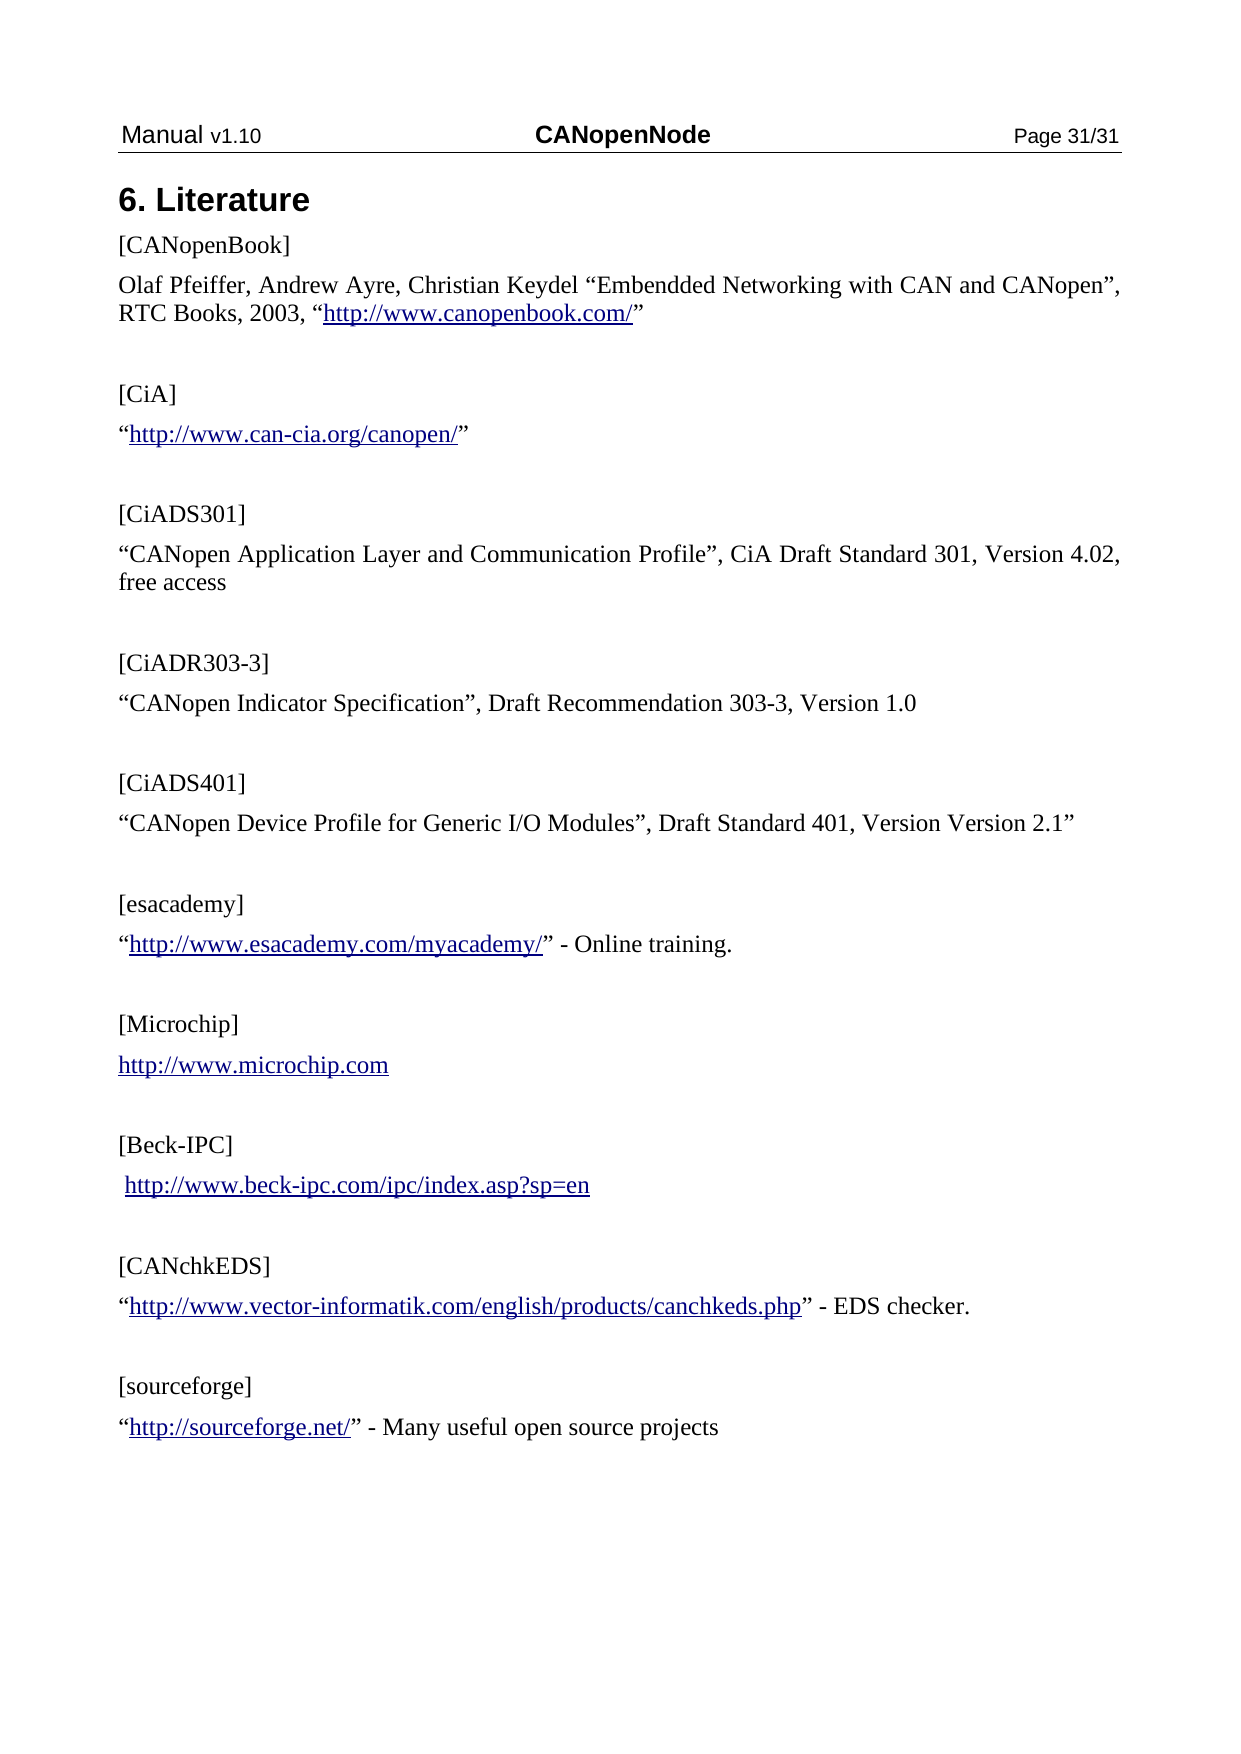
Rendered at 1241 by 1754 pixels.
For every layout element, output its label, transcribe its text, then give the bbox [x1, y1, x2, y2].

text [esacademy] [118, 890, 1122, 918]
text [CiADS401] [118, 769, 1122, 797]
text [CiADR303-3] [118, 649, 1122, 676]
text [CANopenBook] [118, 231, 1122, 259]
text “http://sourceforge.net/” - Many useful open source projects [118, 1413, 1122, 1440]
subtitle 6. Literature [118, 182, 1122, 219]
text [Beck-IPC] [118, 1131, 1122, 1159]
text Olaf Pfeiffer, Andrew Ayre, Christian Keydel “Embendded Networking with CAN and CANopen”, RTC Books, 2003, “http://www.canopenbook.com/” [118, 272, 1122, 327]
text “http://www.vector-informatik.com/english/products/canchkeds.php” - EDS checker. [118, 1292, 1122, 1320]
text http://www.microchip.com [118, 1051, 1122, 1078]
text “http://www.can-cia.org/canopen/” [118, 420, 1122, 448]
text [Microchip] [118, 1011, 1122, 1038]
text “CANopen Indicator Specification”, Draft Recommendation 303-3, Version 1.0 [118, 689, 1122, 717]
text [sourceforge] [118, 1372, 1122, 1400]
text [CiA] [118, 380, 1122, 407]
text [CANchkEDS] [118, 1252, 1122, 1279]
text “CANopen Application Layer and Communication Profile”, CiA Draft Standard 301, Version 4.02, free access [118, 541, 1122, 596]
text [CiADS301] [118, 500, 1122, 528]
text “CANopen Device Profile for Generic I/O Modules”, Draft Standard 401, Version Version 2.1” [118, 809, 1122, 837]
text “http://www.esacademy.com/myacademy/” - Online training. [118, 930, 1122, 958]
text http://www.beck-ipc.com/ipc/index.asp?sp=en [118, 1171, 1122, 1199]
